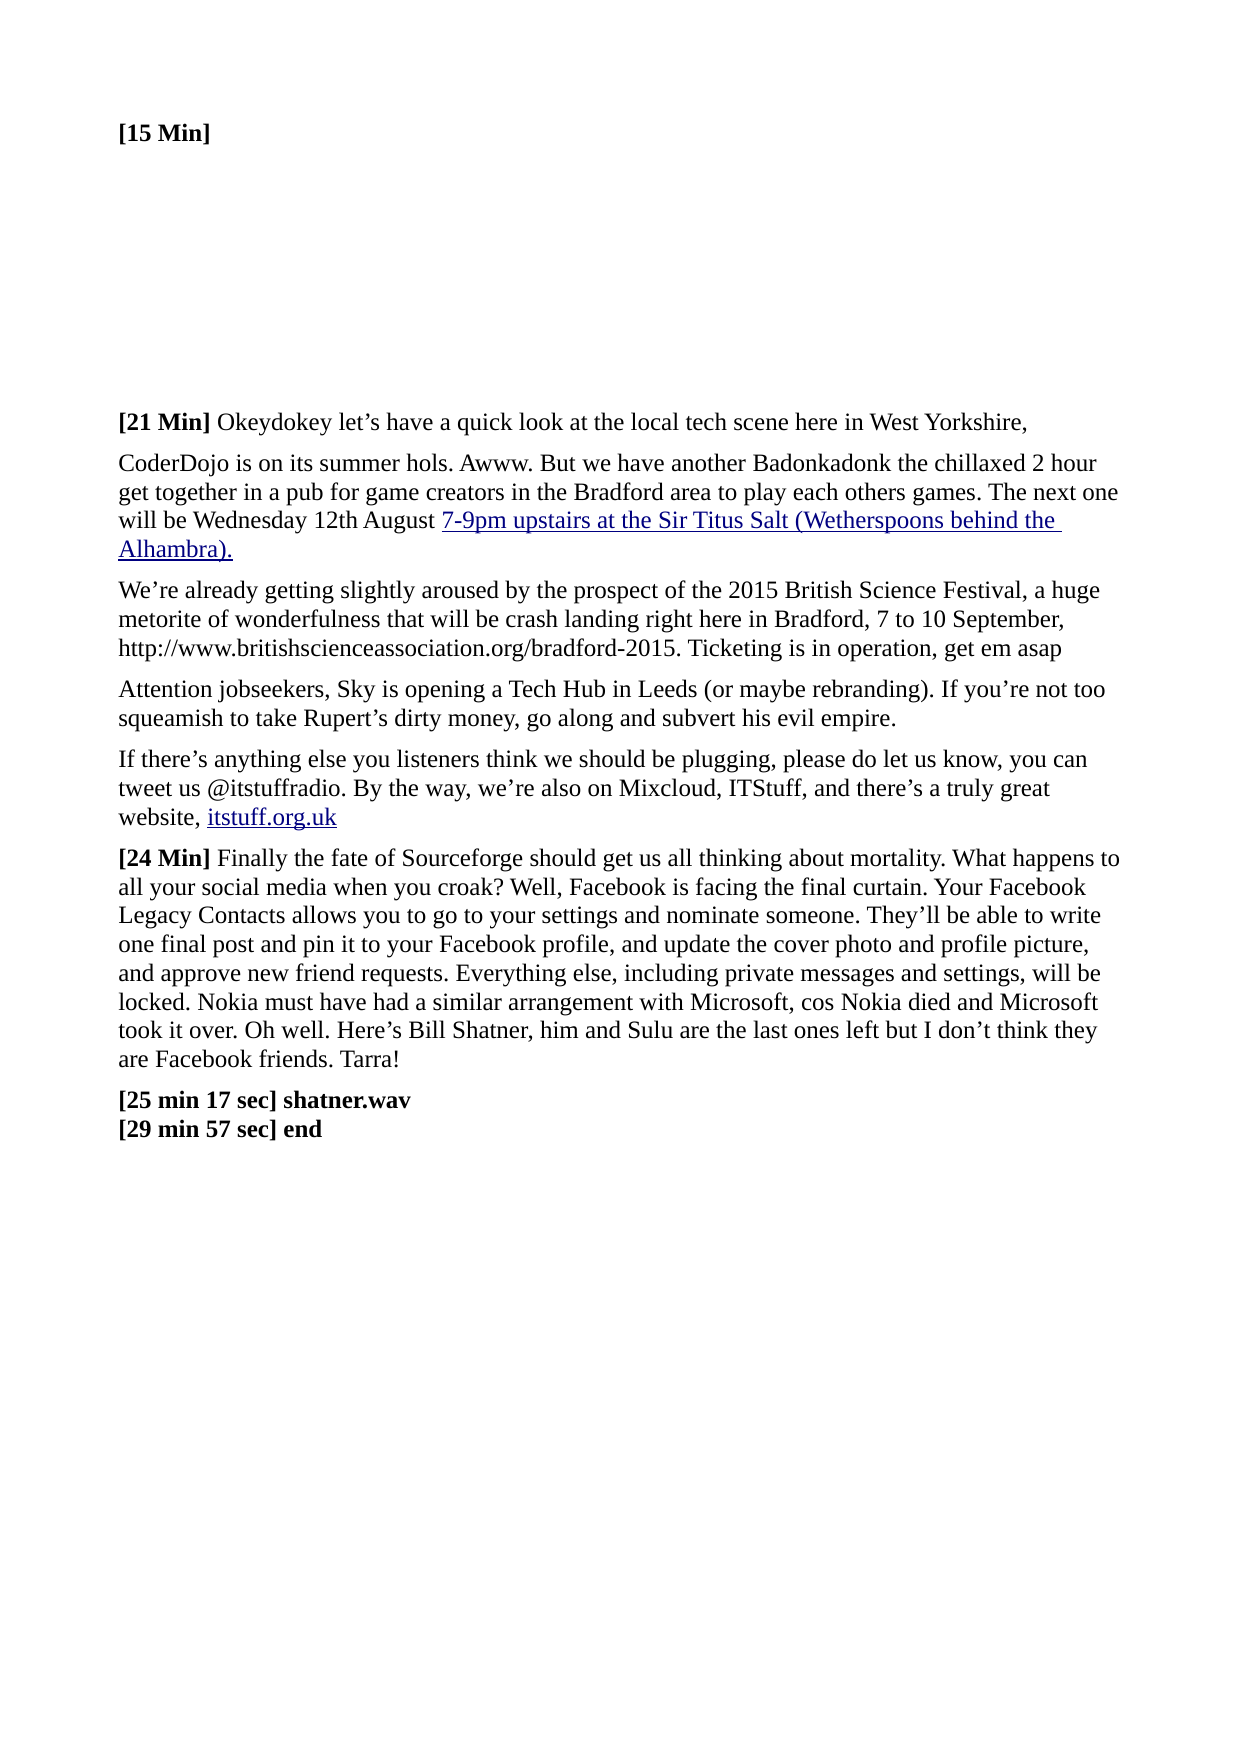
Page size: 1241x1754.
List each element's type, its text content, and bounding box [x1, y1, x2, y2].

text CoderDojo is on its summer hols. Awww. But we have another Badonkadonk the chillaxed 2 hour get together in a pub for game creators in the Bradford area to play each others games. The next one will be Wednesday 12th August 7-9pm upstairs at the Sir Titus Salt (Wetherspoons behind the Alhambra). [118, 448, 1122, 563]
text [24 Min] Finally the fate of Sourceforge should get us all thinking about mortality. What happens to all your social media when you croak? Well, Facebook is facing the final curtain. Your Facebook Legacy Contacts allows you to go to your settings and nominate someone. They’ll be able to write one final post and pin it to your Facebook profile, and update the cover photo and profile picture, and approve new friend requests. Everything else, including private messages and settings, will be locked. Nokia must have had a similar arrangement with Microsoft, cos Nokia died and Microsoft took it over. Oh well. Here’s Bill Shatner, him and Sulu are the last ones left but I don’t think they are Facebook friends. Tarra! [118, 843, 1122, 1073]
text We’re already getting slightly aroused by the prospect of the 2015 British Science Festival, a huge metorite of wonderfulness that will be crash landing right here in Bradford, 7 to 10 September, http://www.britishscienceassociation.org/bradford-2015. Ticketing is in operation, get em asap [118, 576, 1122, 662]
text If there’s anything else you listeners think we should be plugging, please do let us know, you can tweet us @itstuffradio. By the way, we’re also on Mixcloud, ITStuff, and there’s a truly great website, itstuff.org.uk [118, 744, 1122, 831]
text [21 Min] Okeydokey let’s have a quick look at the local tech scene here in West Yorkshire, [118, 407, 1122, 436]
text Attention jobseekers, Sky is opening a Tech Hub in Leeds (or maybe rebranding). If you’re not too squeamish to take Rupert’s dirty money, go along and subvert his evil empire. [118, 674, 1122, 732]
text [25 min 17 sec] shatner.wav [29 min 57 sec] end [118, 1086, 1122, 1143]
text [15 Min] [118, 118, 1122, 147]
